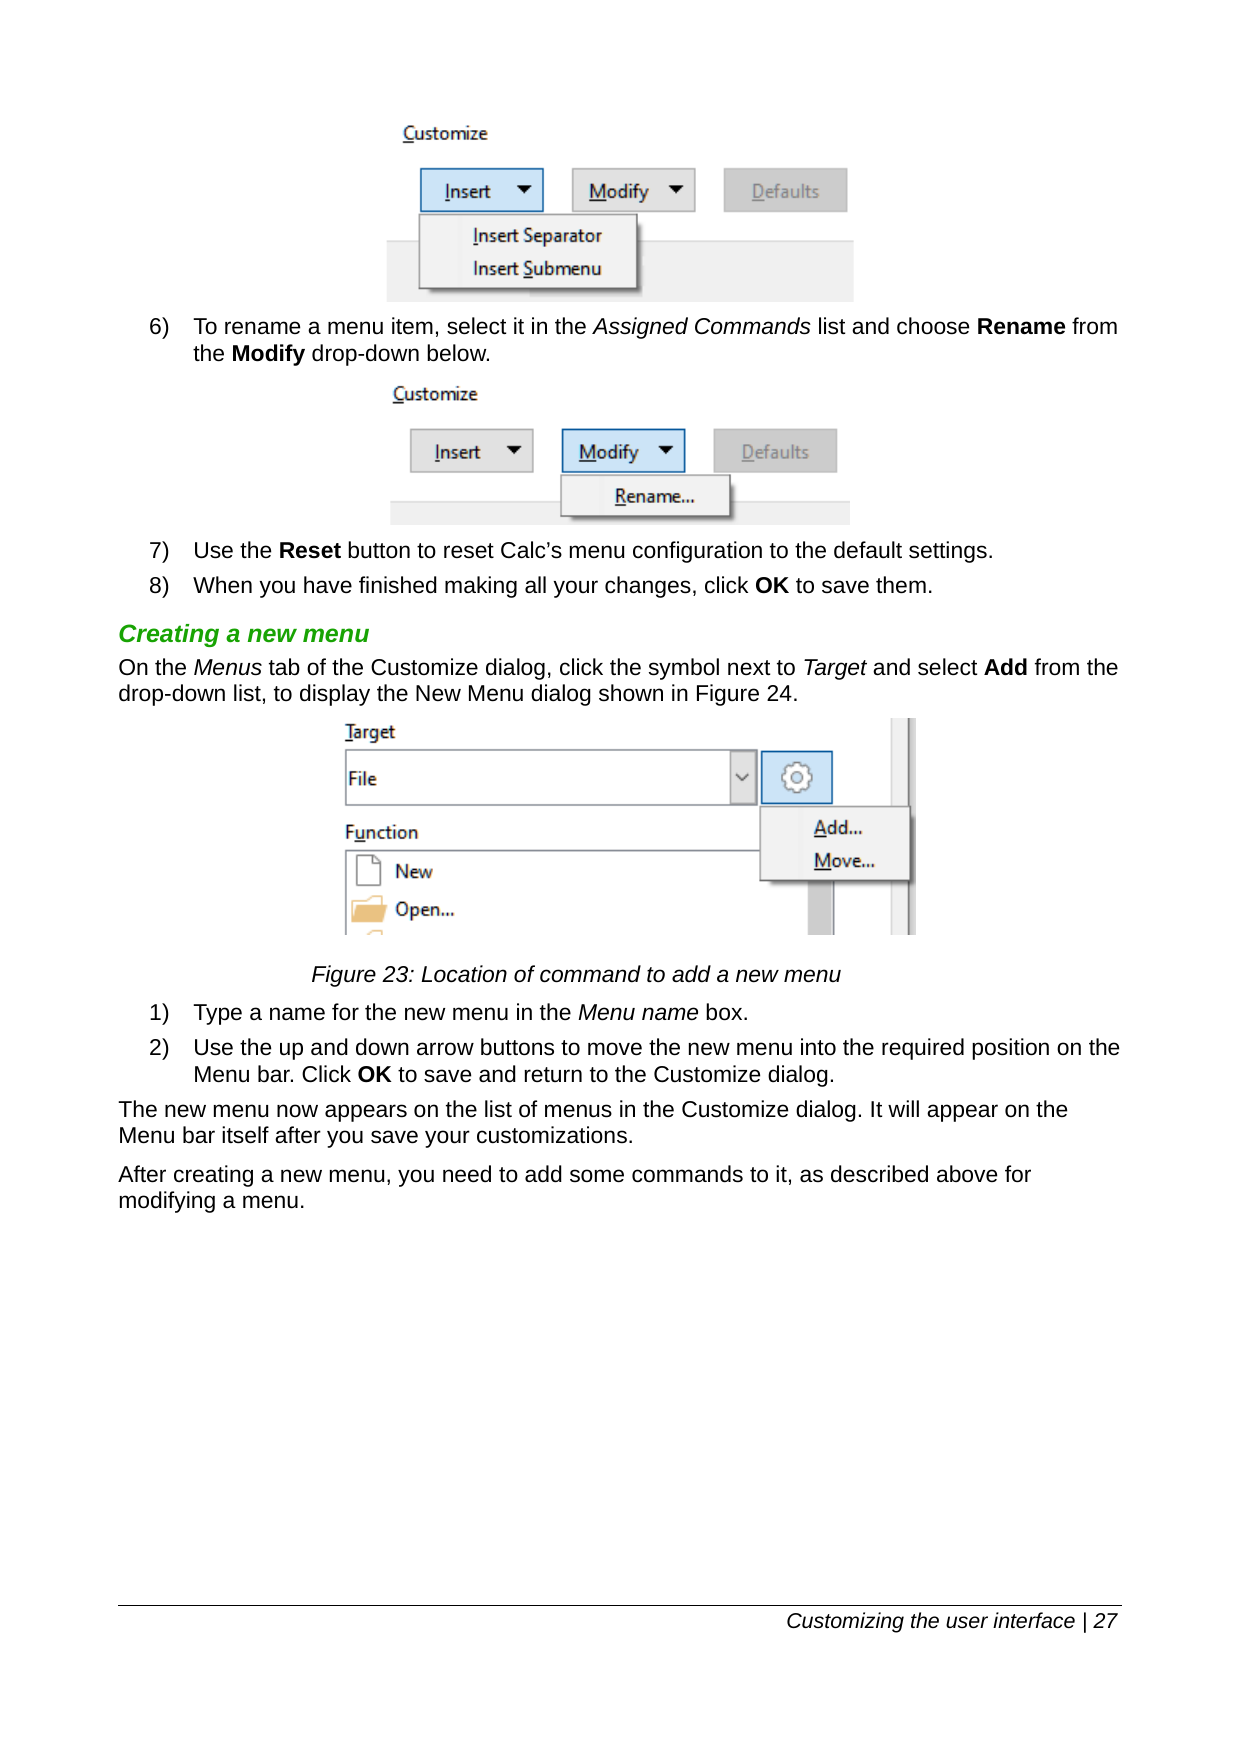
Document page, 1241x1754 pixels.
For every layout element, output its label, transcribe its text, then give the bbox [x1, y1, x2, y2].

picture [386, 118, 854, 302]
list Type a name for the new menu in the Menu name box. [169, 999, 1122, 1026]
text Figure 23: Location of command to add a new menu [311, 719, 929, 987]
picture [390, 377, 850, 525]
text On the Menus tab of the Customize dialog, click the symbol next to Target and select Add from the drop-down list, to display the New Menu dialog shown in Figure 24. [118, 654, 1122, 706]
list To rename a menu item, select it in the Assigned Commands list and choose Rename from the Modify drop-down below. [169, 313, 1122, 366]
subtitle Creating a new menu [118, 619, 1122, 648]
picture [311, 718, 916, 935]
list When you have finished making all your changes, click OK to save them. [169, 572, 1122, 598]
text After creating a new menu, you need to add some commands to it, as described above for modifying a menu. [118, 1161, 1122, 1214]
text The new menu now appears on the list of menus in the Customize dialog. It will appear on the Menu bar itself after you save your customizations. [118, 1096, 1122, 1149]
list Use the up and down arrow buttons to move the new menu into the required position on the Menu bar. Click OK to save and return to the Customize dialog. [169, 1034, 1122, 1087]
list Use the Reset button to reset Calc’s menu configuration to the default settings. [169, 537, 1122, 563]
